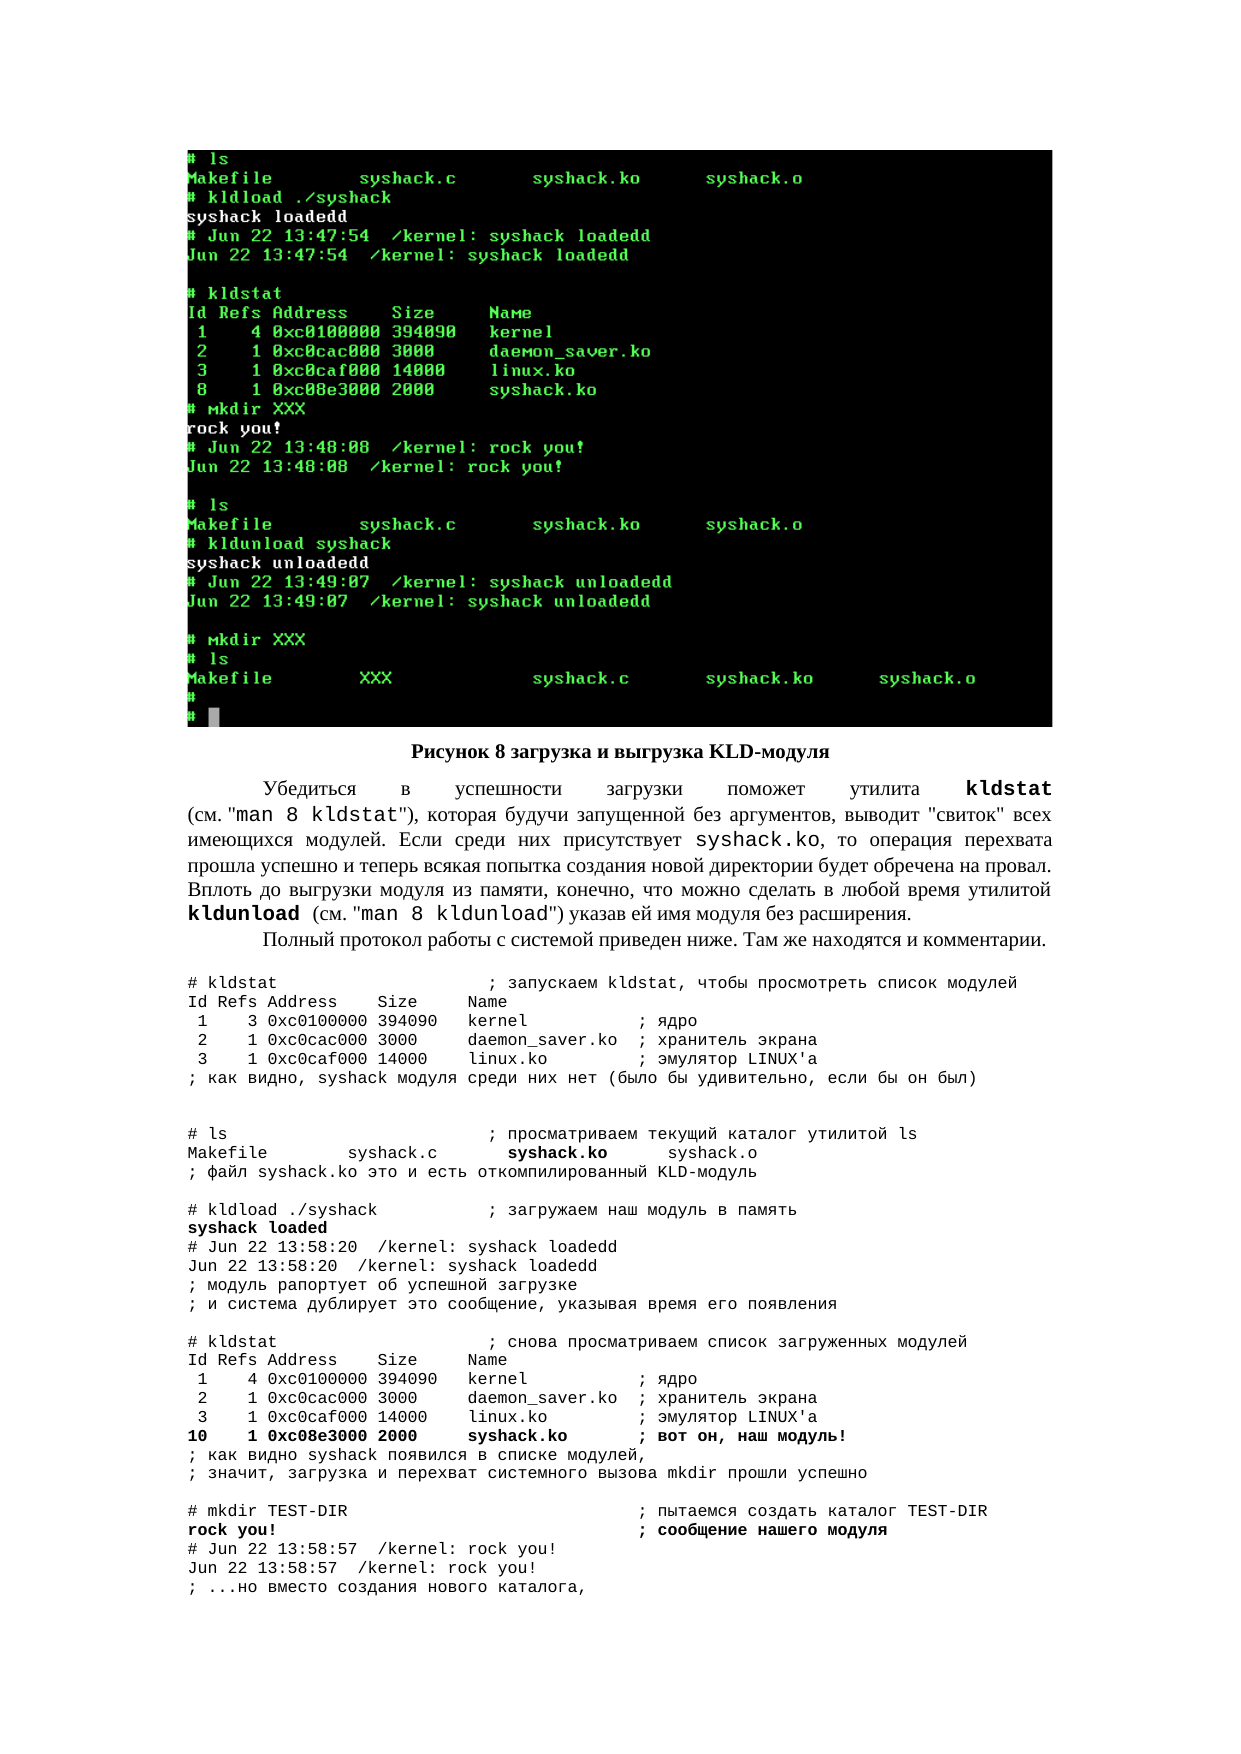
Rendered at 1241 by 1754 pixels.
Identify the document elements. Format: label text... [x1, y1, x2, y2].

text Id Refs Address Size Name [187, 994, 1053, 1013]
picture [187, 150, 1053, 727]
text # ls ; просматриваем текущий каталог утилитой ls [187, 1126, 1053, 1144]
text ; и система дублирует это сообщение, указывая время его появления [187, 1295, 1053, 1314]
text # mkdir TEST-DIR ; пытаемся создать каталог TEST-DIR [187, 1503, 1053, 1522]
text Makefile syshack.c syshack.ko syshack.o [187, 1144, 1053, 1163]
text ; ...но вместо создания нового каталога, [187, 1578, 1053, 1597]
text ; значит, загрузка и перехват системного вызова mkdir прошли успешно [187, 1465, 1053, 1484]
text 1 3 0xc0100000 394090 kernel ; ядро [187, 1013, 1053, 1031]
text Jun 22 13:58:20 /kernel: syshack loadedd [187, 1258, 1053, 1277]
text rock you! ; сообщение нашего модуля [187, 1522, 1053, 1541]
text 2 1 0xc0cac000 3000 daemon_saver.ko ; хранитель экрана [187, 1390, 1053, 1408]
text # kldstat ; запускаем kldstat, чтобы просмотреть список модулей [187, 975, 1053, 994]
text Убедиться в успешности загрузки поможет утилита kldstat (см. "man 8 kldstat"), которая будучи запущенной без аргументов, выводит "свиток" всех имеющихся модулей. Если среди них присутствует syshack.ko, то операция перехвата прошла успешно и теперь всякая попытка создания новой директории будет обречена на провал. Вплоть до выгрузки модуля из памяти, конечно, что можно сделать в любой время утилитой kldunload (см. "man 8 kldunload") указав ей имя модуля без расширения. [187, 776, 1053, 927]
text Рисунок 8 загрузка и выгрузка KLD-модуля [187, 739, 1053, 763]
text 2 1 0xc0cac000 3000 daemon_saver.ko ; хранитель экрана [187, 1031, 1053, 1050]
text 3 1 0xc0caf000 14000 linux.ko ; эмулятор LINUX'а [187, 1408, 1053, 1427]
text ; файл syshack.ko это и есть откомпилированный KLD-модуль [187, 1163, 1053, 1182]
text 1 4 0xc0100000 394090 kernel ; ядро [187, 1371, 1053, 1390]
text Jun 22 13:58:57 /kernel: rock you! [187, 1559, 1053, 1578]
text ; модуль рапортует об успешной загрузке [187, 1277, 1053, 1295]
text # Jun 22 13:58:57 /kernel: rock you! [187, 1541, 1053, 1559]
text 10 1 0xc08e3000 2000 syshack.ko ; вот он, наш модуль! [187, 1427, 1053, 1446]
text Id Refs Address Size Name [187, 1352, 1053, 1371]
text # kldload ./syshack ; загружаем наш модуль в память [187, 1201, 1053, 1220]
text 3 1 0xc0caf000 14000 linux.ko ; эмулятор LINUX'а [187, 1050, 1053, 1069]
text # kldstat ; снова просматриваем список загруженных модулей [187, 1333, 1053, 1352]
text syshack loaded [187, 1220, 1053, 1239]
text # Jun 22 13:58:20 /kernel: syshack loadedd [187, 1239, 1053, 1258]
text ; как видно syshack появился в списке модулей, [187, 1446, 1053, 1465]
text Полный протокол работы с системой приведен ниже. Там же находятся и комментарии. [187, 927, 1053, 951]
text ; как видно, syshack модуля среди них нет (было бы удивительно, если бы он был) [187, 1069, 1053, 1088]
